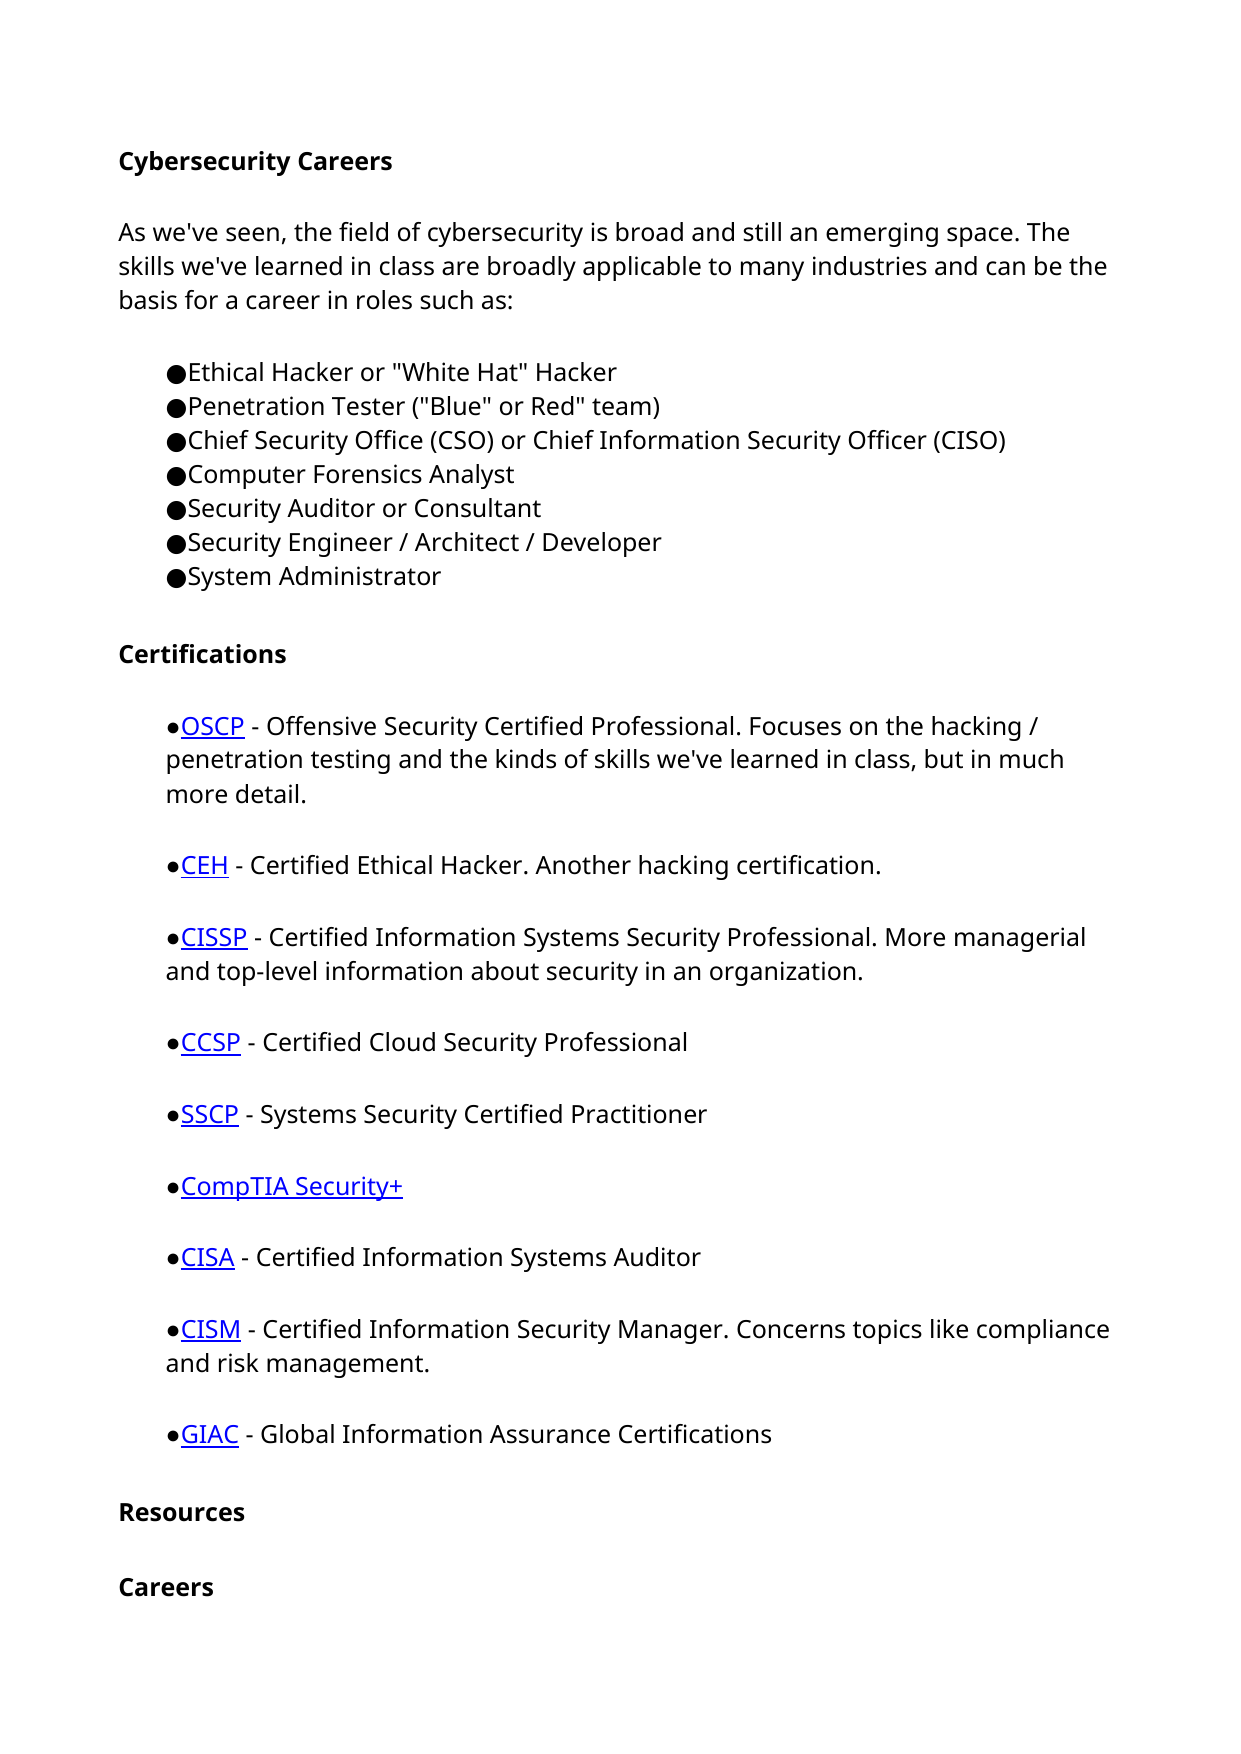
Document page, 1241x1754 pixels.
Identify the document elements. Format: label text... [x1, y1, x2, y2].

list Security Engineer / Architect / Developer [118, 525, 1122, 559]
text Resources [118, 1495, 1122, 1529]
list CEH - Certified Ethical Hacker. Another hacking certification. [118, 848, 1122, 882]
list CompTIA Security+ [118, 1168, 1122, 1202]
list CISSP - Certified Information Systems Security Professional. More managerial and top-level information about security in an organization. [118, 919, 1122, 987]
list CISA - Certified Information Systems Auditor [118, 1240, 1122, 1274]
list System Administrator [118, 559, 1122, 593]
text Cybersecurity Careers [118, 143, 1122, 177]
list Chief Security Office (CSO) or Chief Information Security Officer (CISO) [118, 422, 1122, 457]
text As we've seen, the field of cybersecurity is broad and still an emerging space. The skills we've learned in class are broadly applicable to many industries and can be the basis for a career in roles such as: [118, 215, 1122, 317]
list Ethical Hacker or "White Hat" Hacker [118, 354, 1122, 388]
list CISM - Certified Information Security Manager. Concerns topics like compliance and risk management. [118, 1311, 1122, 1379]
list Computer Forensics Analyst [118, 457, 1122, 491]
list CCSP - Certified Cloud Security Professional [118, 1025, 1122, 1059]
list SSCP - Systems Security Certified Practitioner [118, 1097, 1122, 1131]
list Penetration Tester ("Blue" or Red" team) [118, 388, 1122, 422]
list Security Auditor or Consultant [118, 491, 1122, 525]
list GIAC - Global Information Assurance Certifications [118, 1417, 1122, 1451]
text Careers [118, 1569, 1122, 1603]
list OSCP - Offensive Security Certified Professional. Focuses on the hacking / penetration testing and the kinds of skills we've learned in class, but in much more detail. [118, 708, 1122, 810]
text Certifications [118, 637, 1122, 671]
